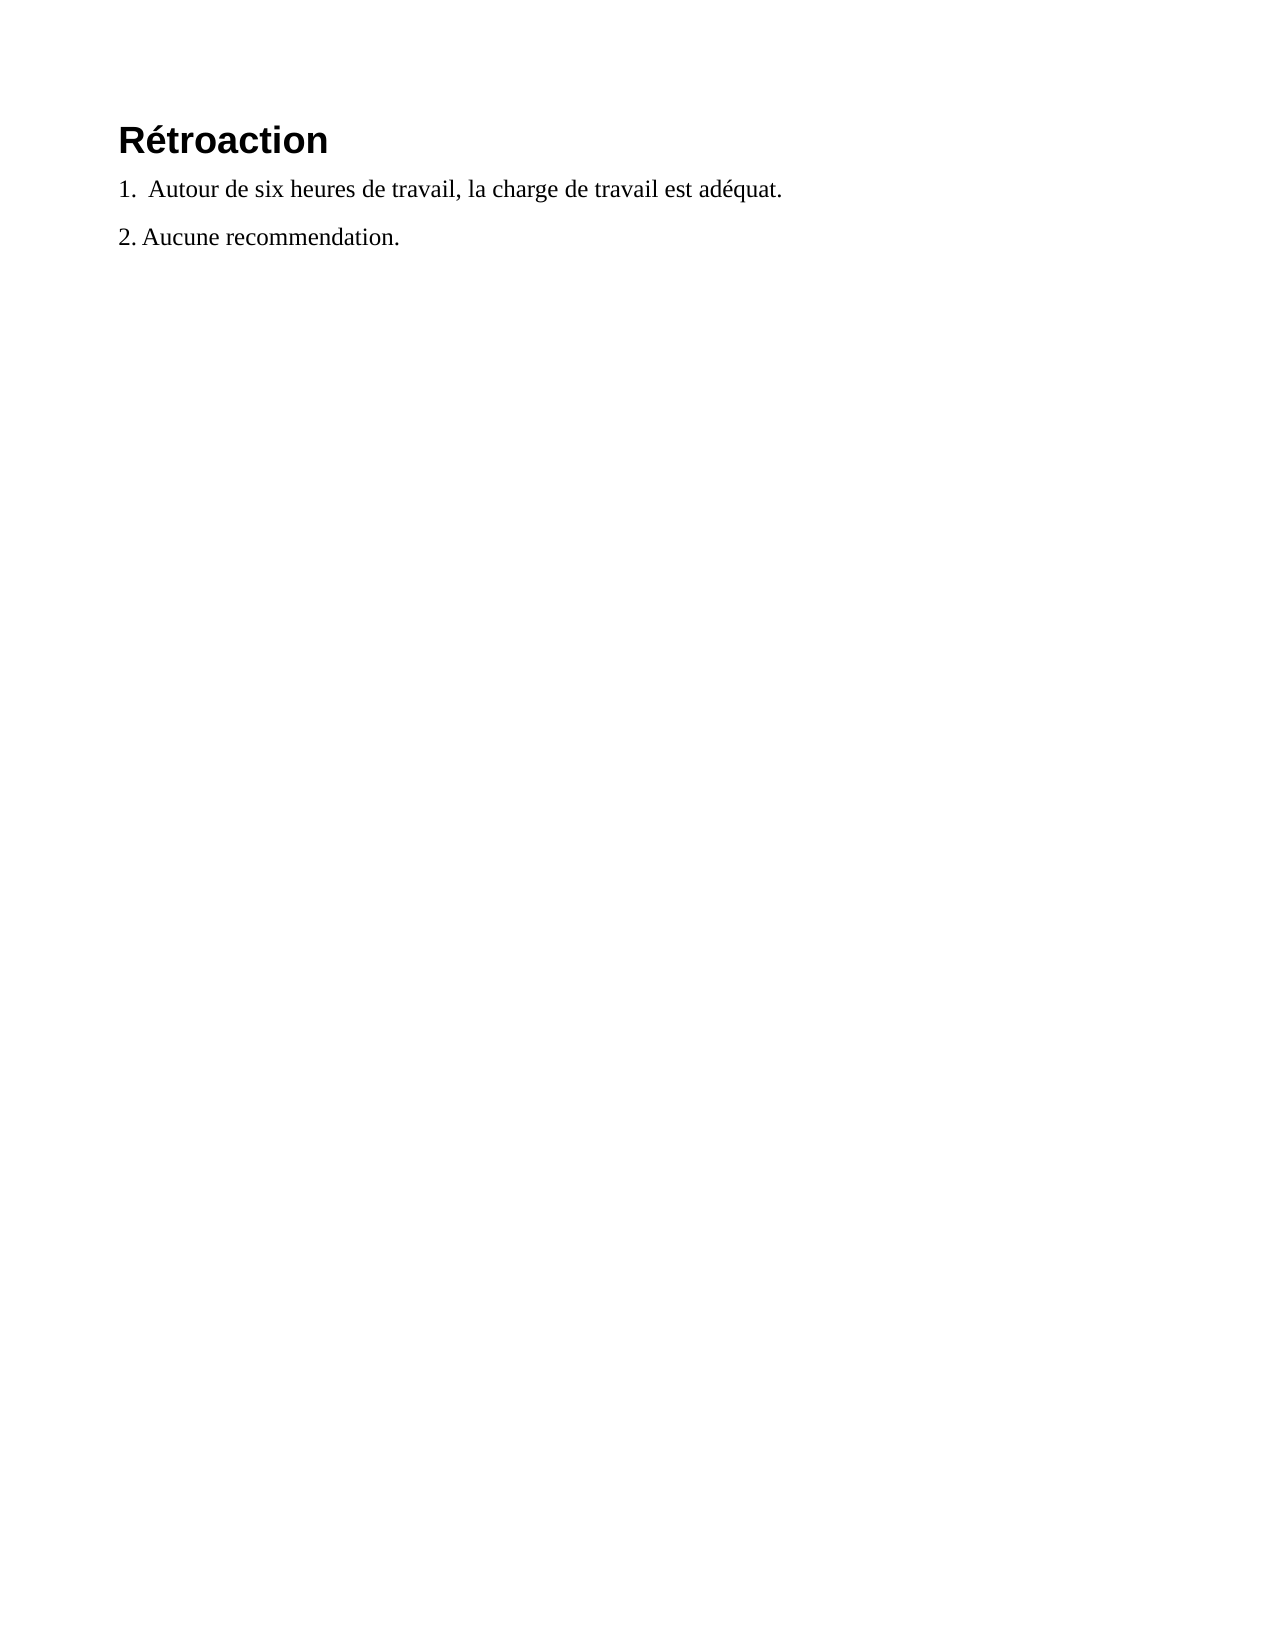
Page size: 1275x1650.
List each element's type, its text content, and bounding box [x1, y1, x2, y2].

text 2. Aucune recommendation. [118, 222, 1157, 251]
text 1. Autour de six heures de travail, la charge de travail est adéquat. [118, 174, 1157, 203]
subtitle Rétroaction [118, 118, 1157, 162]
